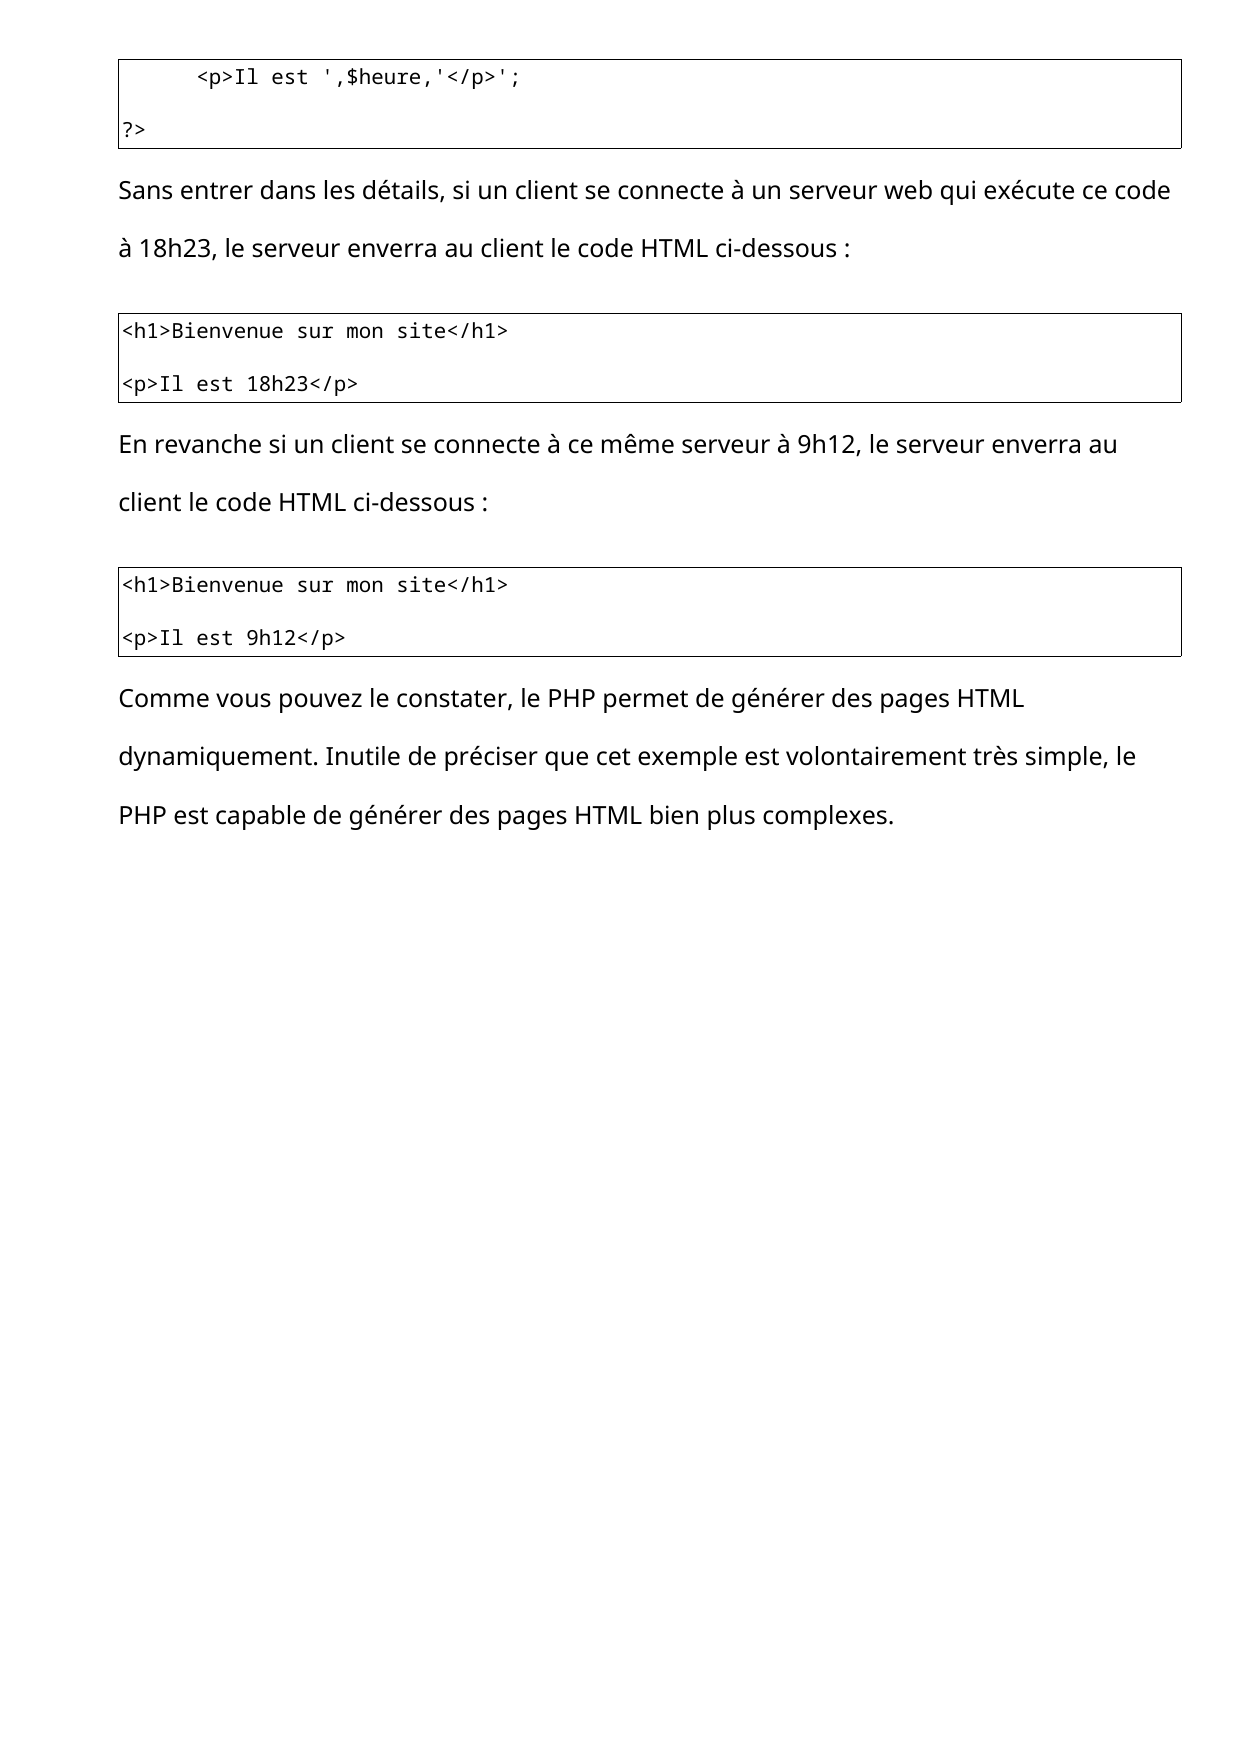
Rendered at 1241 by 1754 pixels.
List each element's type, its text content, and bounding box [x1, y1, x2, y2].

text <p>Il est ',$heure,'</p>'; [119, 60, 1181, 91]
text <h1>Bienvenue sur mon site</h1> [119, 314, 1181, 344]
text <h1>Bienvenue sur mon site</h1> [119, 568, 1181, 598]
text <p>Il est 9h12</p> [119, 616, 1181, 656]
text ?> [119, 108, 1181, 148]
text En revanche si un client se connecte à ce même serveur à 9h12, le serveur enverra au client le code HTML ci-dessous : [118, 426, 1181, 519]
text <p>Il est 18h23</p> [119, 362, 1181, 402]
text Comme vous pouvez le constater, le PHP permet de générer des pages HTML dynamiquement. Inutile de préciser que cet exemple est volontairement très simple, le PHP est capable de générer des pages HTML bien plus complexes. [118, 680, 1181, 832]
text Sans entrer dans les détails, si un client se connecte à un serveur web qui exécute ce code à 18h23, le serveur enverra au client le code HTML ci-dessous : [118, 172, 1181, 265]
